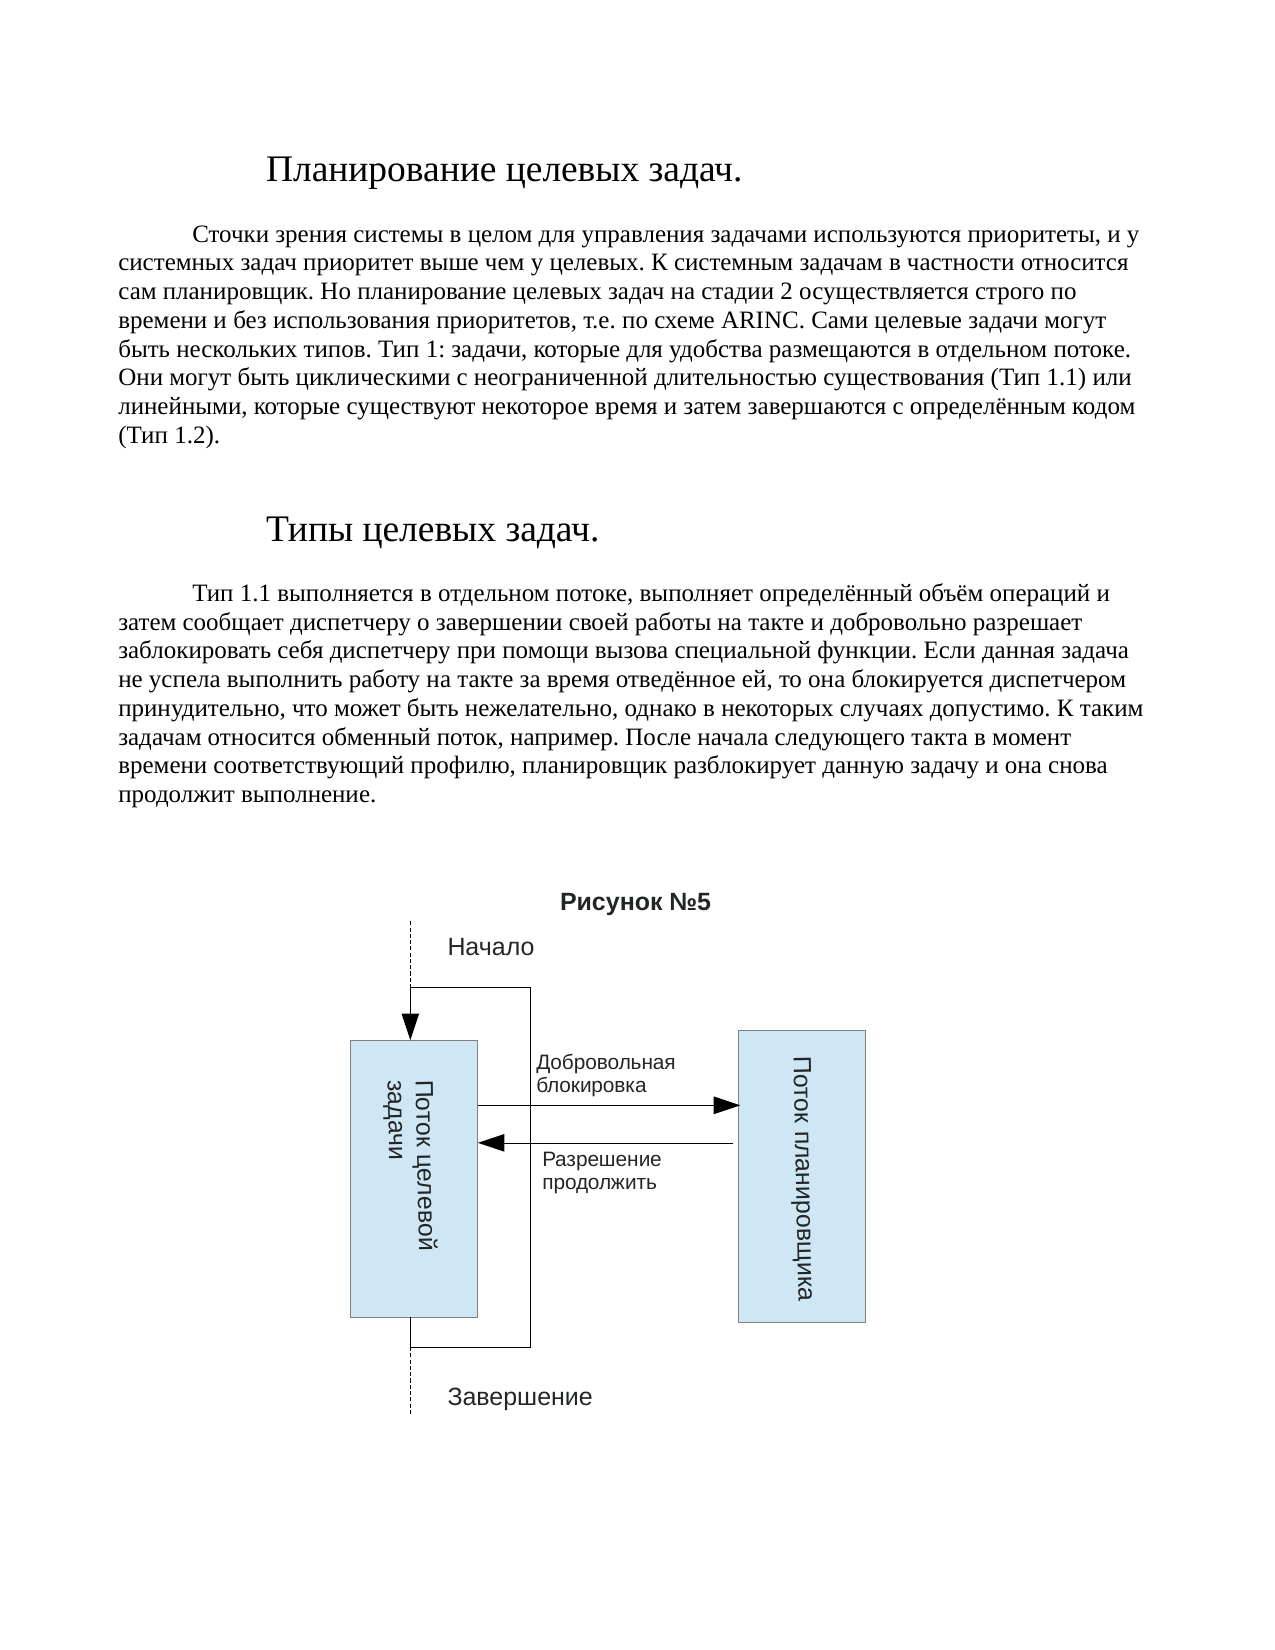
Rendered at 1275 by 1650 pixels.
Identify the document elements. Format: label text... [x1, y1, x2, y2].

text Сточки зрения системы в целом для управления задачами используются приоритеты, и у системных задач приоритет выше чем у целевых. К системным задачам в частности относится сам планировщик. Но планирование целевых задач на стадии 2 осуществляется строго по времени и без использования приоритетов, т.е. по схеме ARINC. Сами целевые задачи могут быть нескольких типов. Тип 1: задачи, которые для удобства размещаются в отдельном потоке. Они могут быть циклическими с неограниченной длительностью существования (Тип 1.1) или линейными, которые существуют некоторое время и затем завершаются с определённым кодом (Тип 1.2). [118, 219, 1157, 449]
text Тип 1.1 выполняется в отдельном потоке, выполняет определённый объём операций и затем сообщает диспетчеру о завершении своей работы на такте и добровольно разрешает заблокировать себя диспетчеру при помощи вызова специальной функции. Если данная задача не успела выполнить работу на такте за время отведённое ей, то она блокируется диспетчером принудительно, что может быть нежелательно, однако в некоторых случаях допустимо. К таким задачам относится обменный поток, например. После начала следующего такта в момент времени соответствующий профилю, планировщик разблокирует данную задачу и она снова продолжит выполнение. [118, 578, 1157, 808]
text Типы целевых задач. [118, 506, 1157, 549]
text Планирование целевых задач. [118, 147, 1157, 190]
